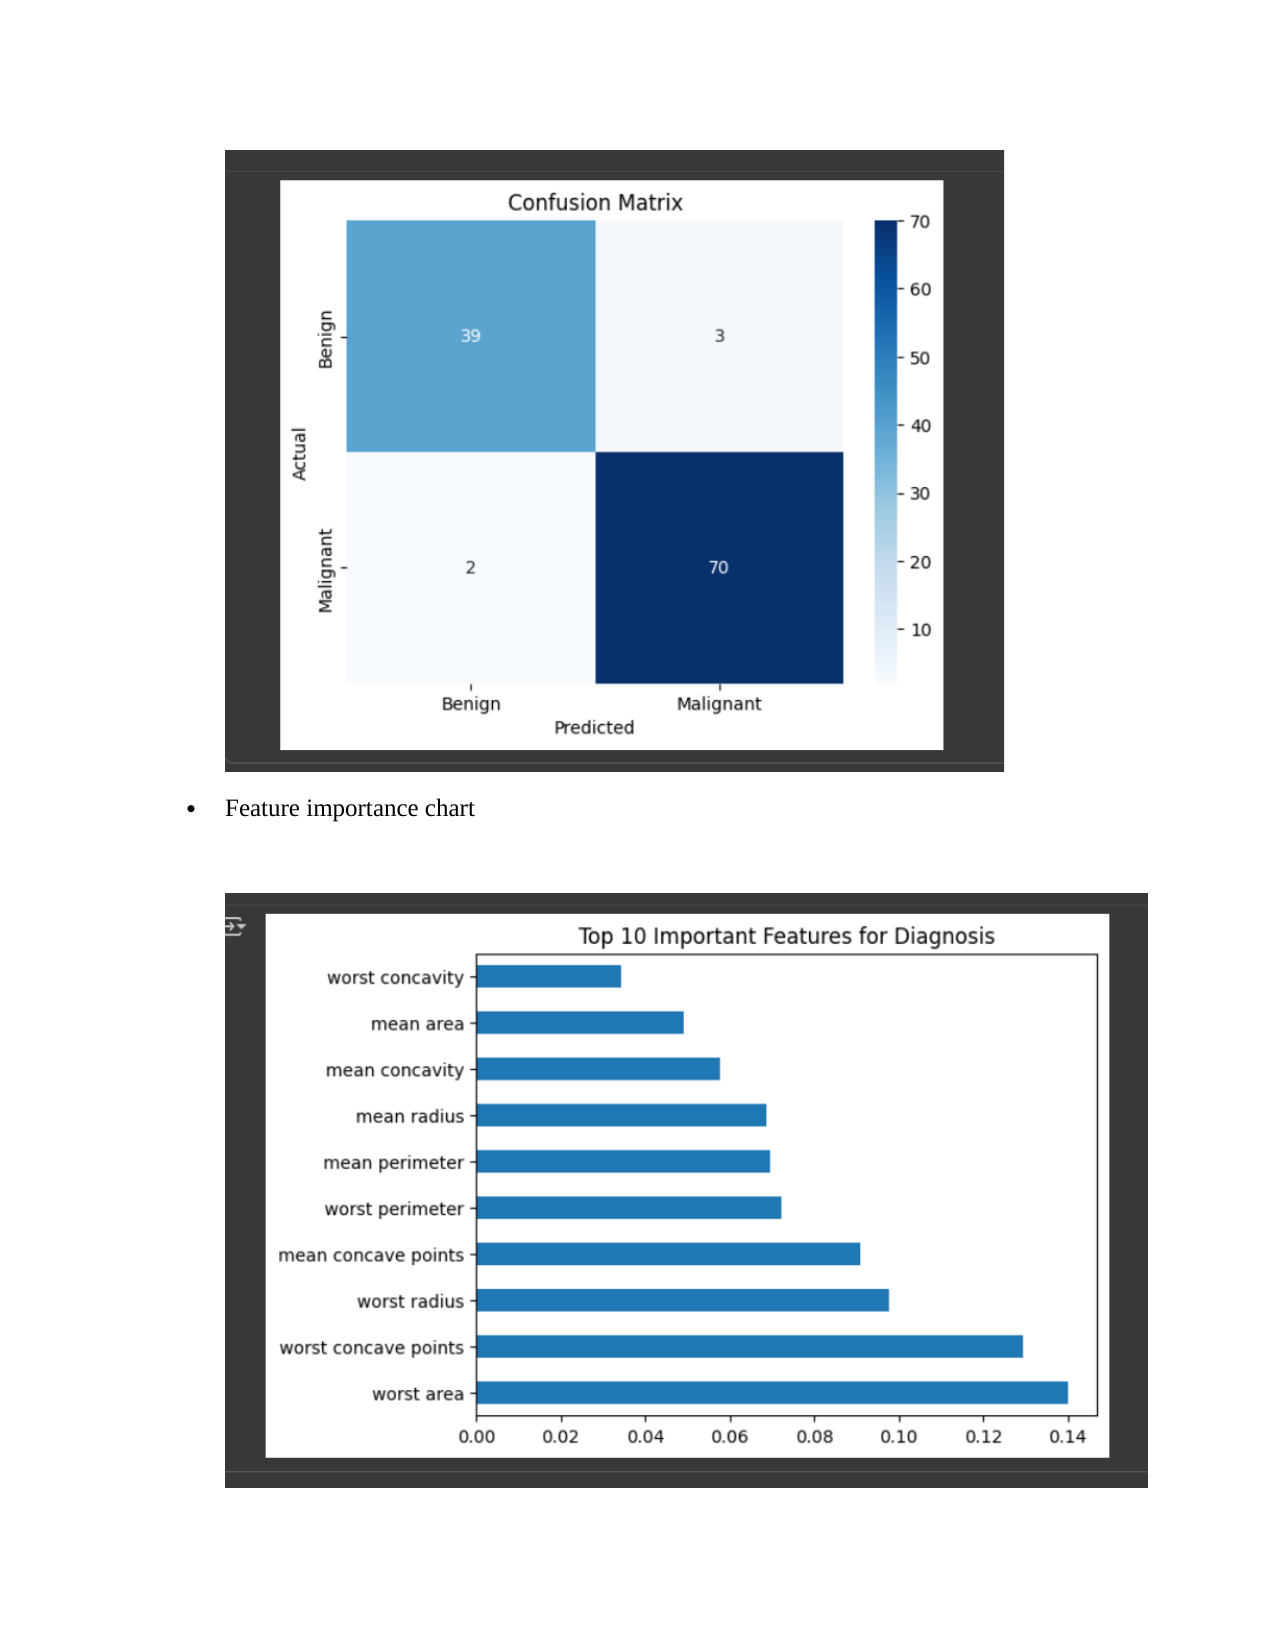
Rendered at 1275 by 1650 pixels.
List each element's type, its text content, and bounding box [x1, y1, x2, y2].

picture [225, 893, 1148, 1488]
picture [225, 150, 1005, 772]
list Feature importance chart [187, 793, 1125, 822]
